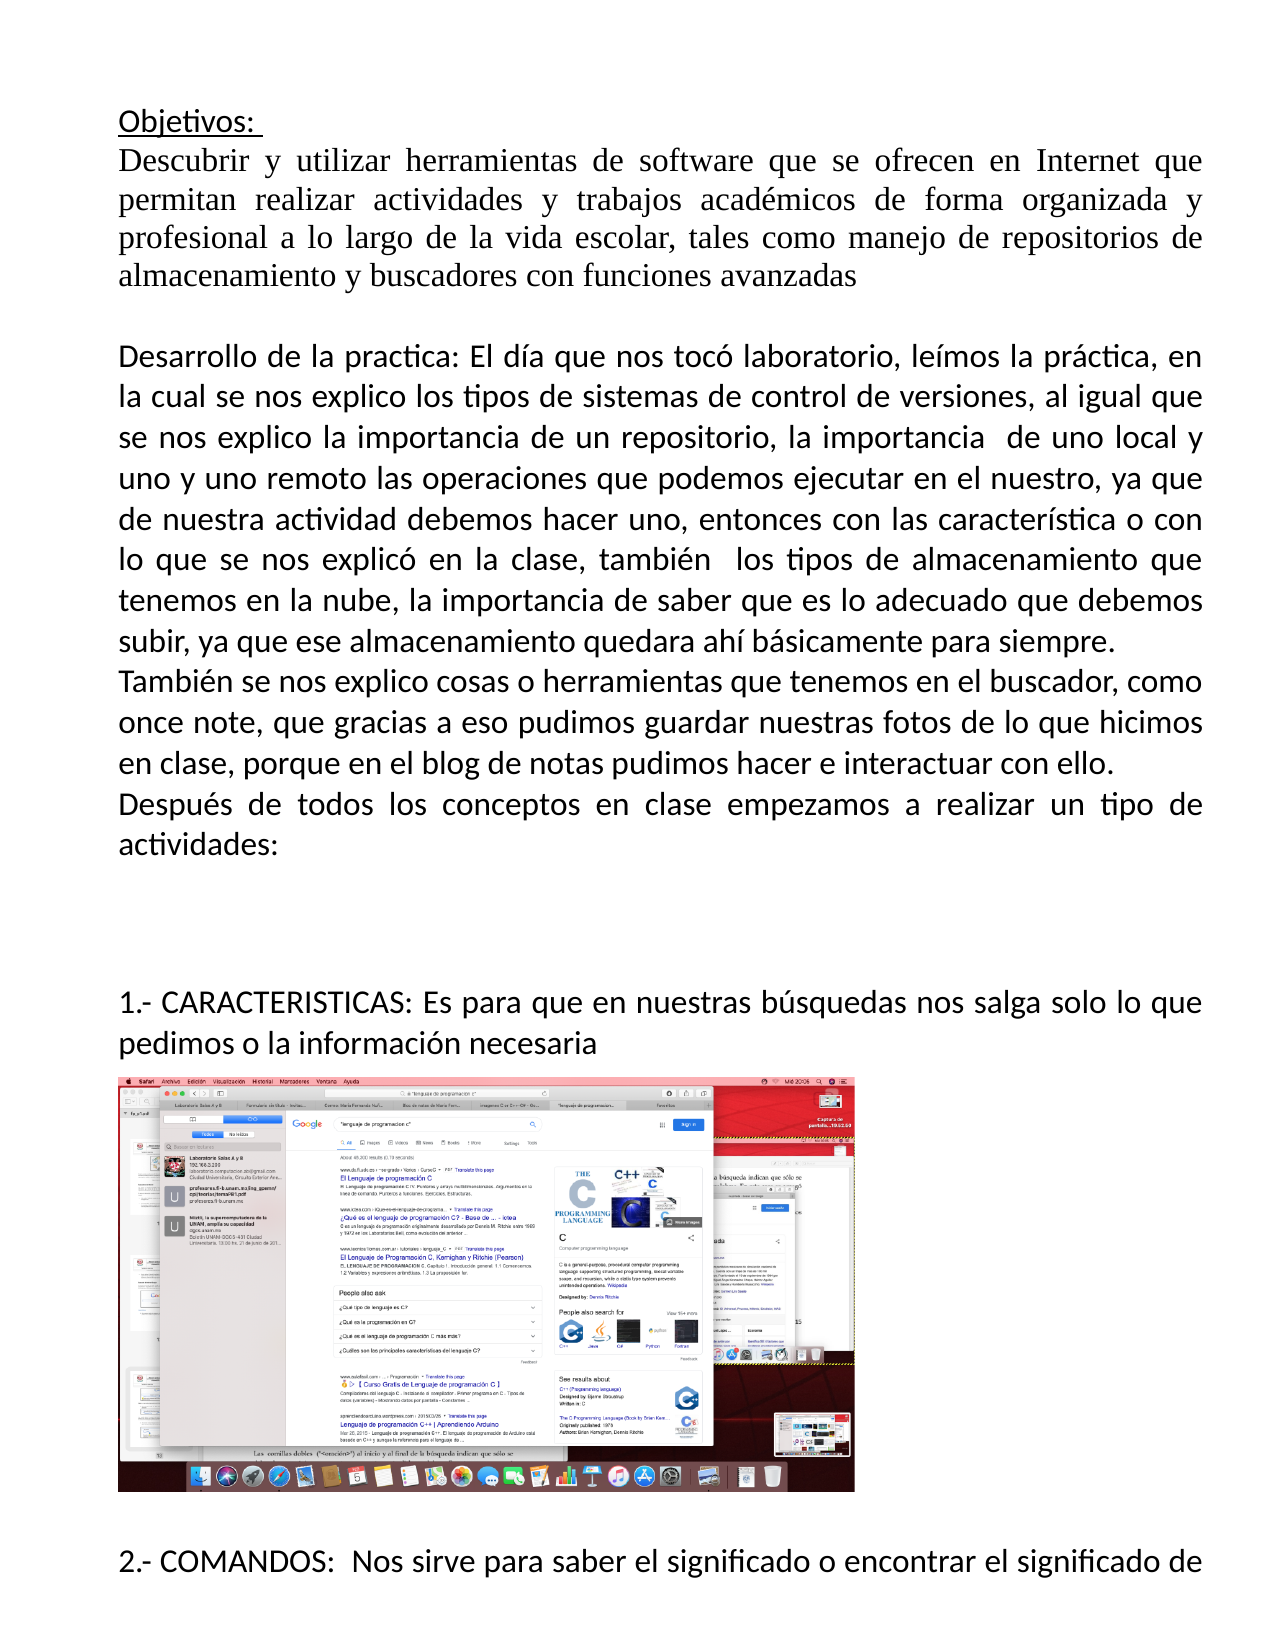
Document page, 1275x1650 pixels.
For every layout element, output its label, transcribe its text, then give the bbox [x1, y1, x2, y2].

text También se nos explico cosas o herramientas que tenemos en el buscador, como once note, que gracias a eso pudimos guardar nuestras fotos de lo que hicimos en clase, porque en el blog de notas pudimos hacer e interactuar con ello. [118, 661, 1205, 783]
text 2.- COMANDOS: Nos sirve para saber el significado o encontrar el significado de [118, 1540, 1205, 1581]
text Después de todos los conceptos en clase empezamos a realizar un tipo de actividades: [118, 783, 1205, 864]
text Desarrollo de la practica: El día que nos tocó laboratorio, leímos la práctica, en la cual se nos explico los tipos de sistemas de control de versiones, al igual que se nos explico la importancia de un repositorio, la importancia de uno local y uno y uno remoto las operaciones que podemos ejecutar en el nuestro, ya que de nuestra actividad debemos hacer uno, entonces con las característica o con lo que se nos explicó en la clase, también los tipos de almacenamiento que tenemos en la nube, la importancia de saber que es lo adecuado que debemos subir, ya que ese almacenamiento quedara ahí básicamente para siempre. [118, 335, 1205, 661]
text Descubrir y utilizar herramientas de software que se ofrecen en Internet que permitan realizar actividades y trabajos académicos de forma organizada y profesional a lo largo de la vida escolar, tales como manejo de repositorios de almacenamiento y buscadores con funciones avanzadas [118, 141, 1205, 294]
text 1.- CARACTERISTICAS: Es para que en nuestras búsquedas nos salga solo lo que pedimos o la información necesaria [118, 982, 1205, 1063]
text Objetivos: [118, 100, 1205, 141]
